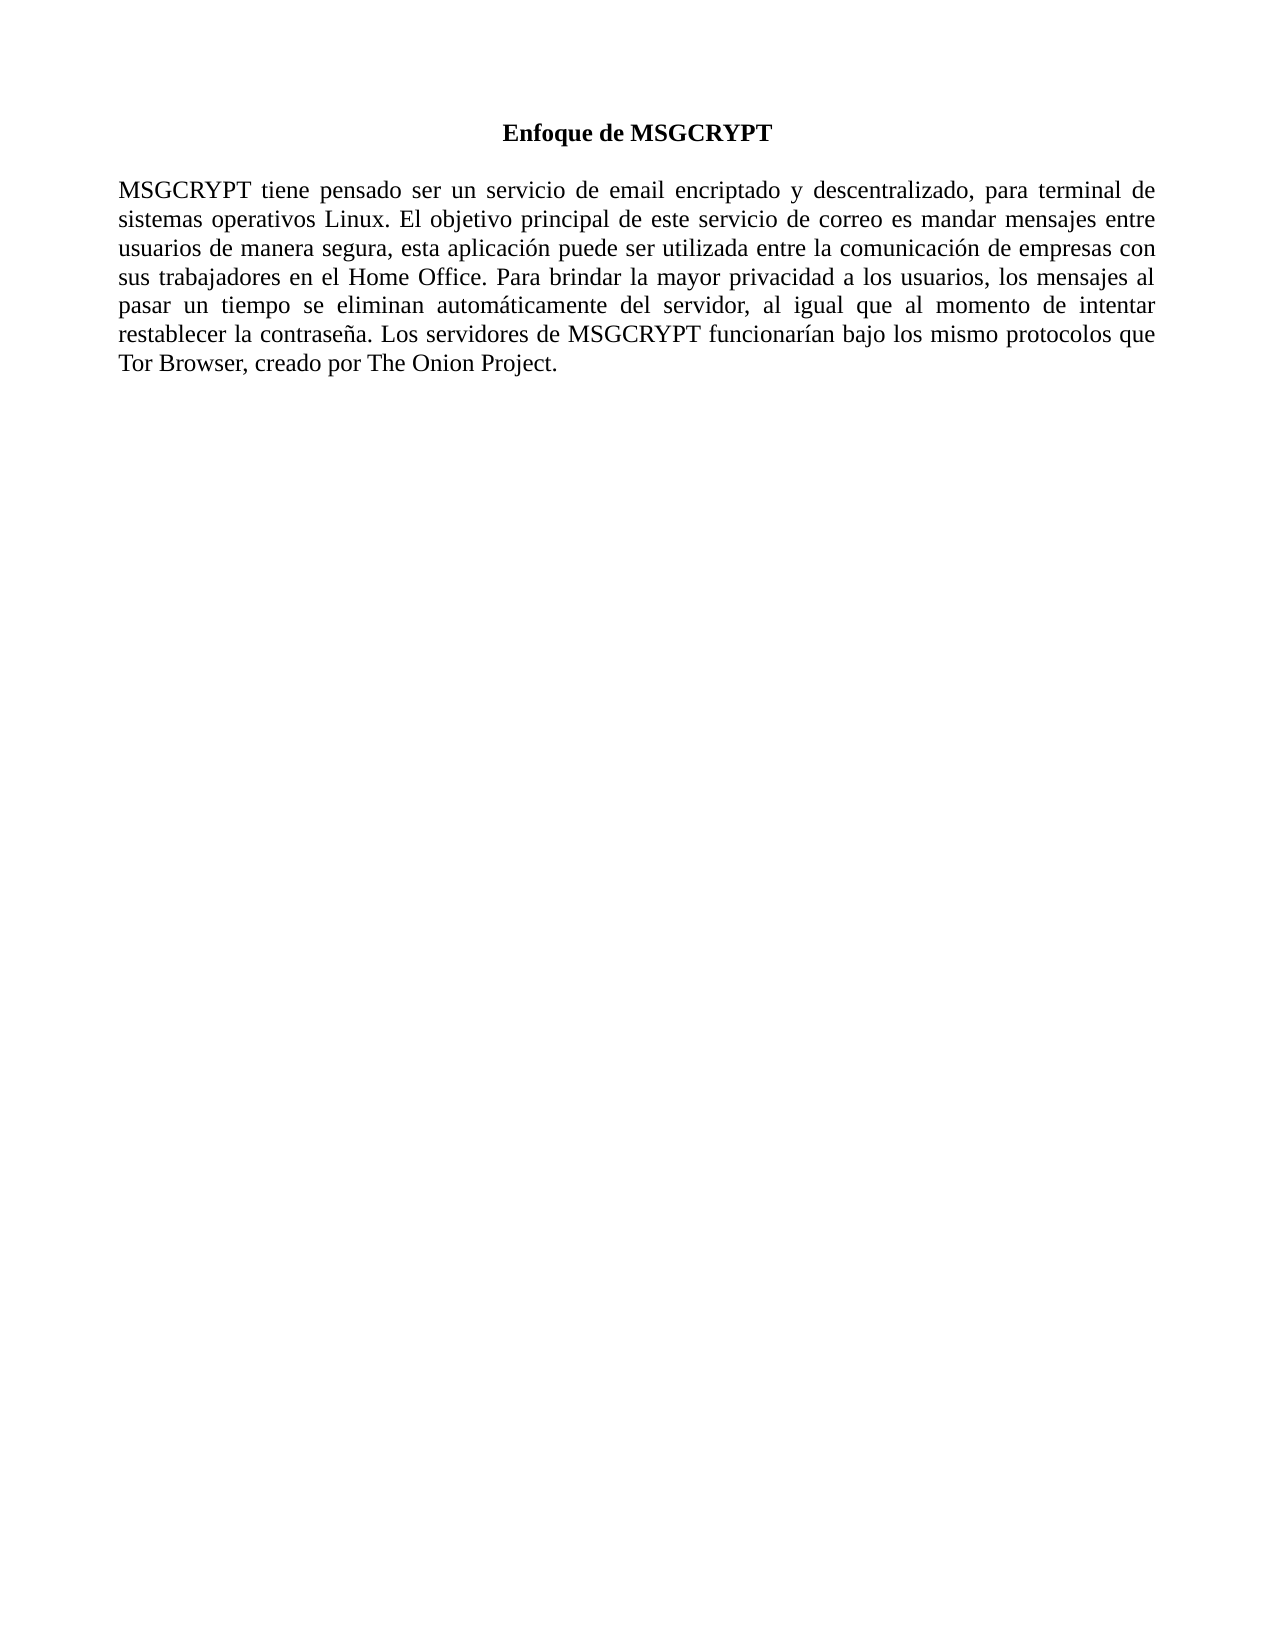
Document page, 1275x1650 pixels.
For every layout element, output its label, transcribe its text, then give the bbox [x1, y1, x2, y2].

text MSGCRYPT tiene pensado ser un servicio de email encriptado y descentralizado, para terminal de sistemas operativos Linux. El objetivo principal de este servicio de correo es mandar mensajes entre usuarios de manera segura, esta aplicación puede ser utilizada entre la comunicación de empresas con sus trabajadores en el Home Office. Para brindar la mayor privacidad a los usuarios, los mensajes al pasar un tiempo se eliminan automáticamente del servidor, al igual que al momento de intentar restablecer la contraseña. Los servidores de MSGCRYPT funcionarían bajo los mismo protocolos que Tor Browser, creado por The Onion Project. [118, 176, 1157, 377]
text Enfoque de MSGCRYPT [118, 118, 1157, 147]
